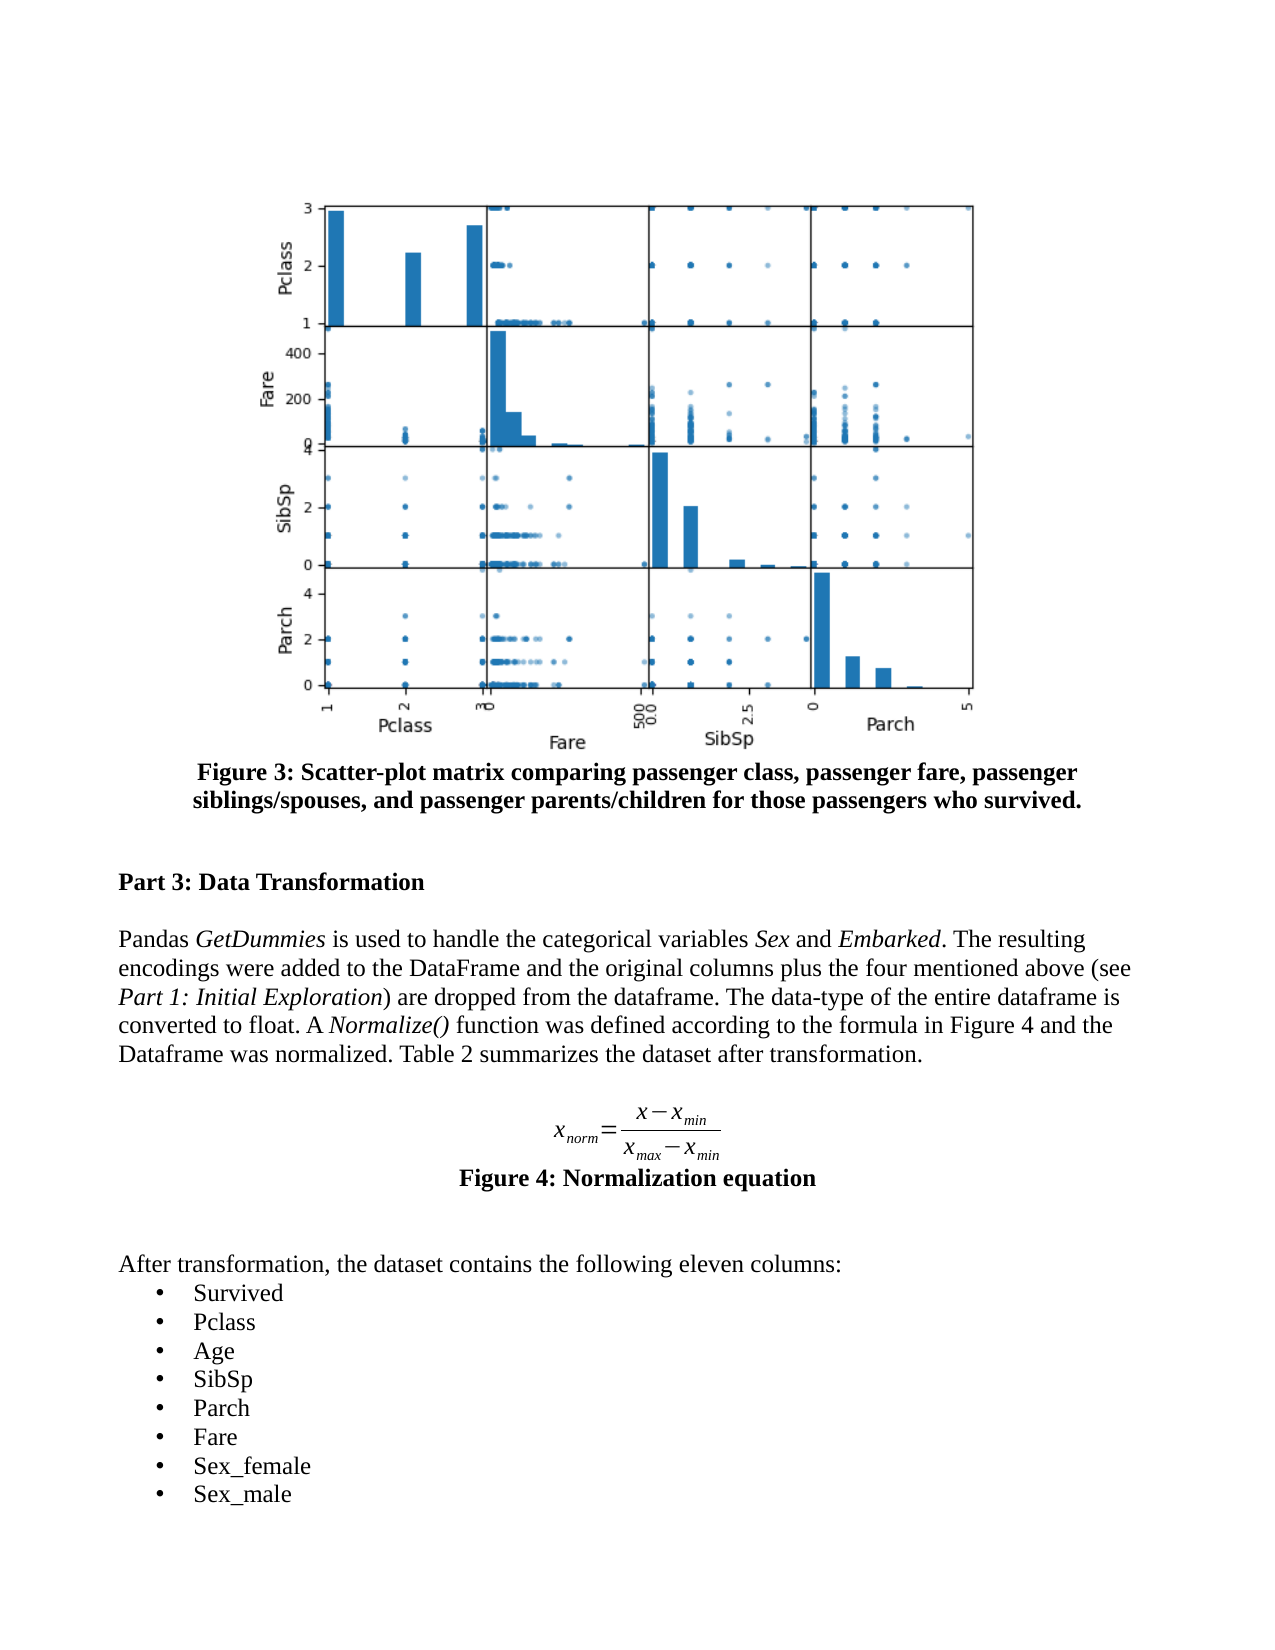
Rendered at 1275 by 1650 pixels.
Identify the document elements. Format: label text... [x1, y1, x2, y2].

list Parch [156, 1393, 1157, 1422]
list Survived [156, 1278, 1157, 1307]
text Figure 3: Scatter-plot matrix comparing passenger class, passenger fare, passenger siblings/spouses, and passenger parents/children for those passengers who survived. [157, 131, 1117, 814]
text Pandas GetDummies is used to handle the categorical variables Sex and Embarked. The resulting encodings were added to the DataFrame and the original columns plus the four mentioned above (see Part 1: Initial Exploration) are dropped from the dataframe. The data-type of the entire dataframe is converted to float. A Normalize() function was defined according to the formula in Figure 4 and the Dataframe was normalized. Table 2 summarizes the dataset after transformation. [118, 924, 1157, 1068]
picture [220, 130, 1055, 757]
list Age [156, 1336, 1157, 1364]
list Fare [156, 1422, 1157, 1451]
list Sex_female [156, 1451, 1157, 1479]
text Part 3: Data Transformation [118, 867, 1157, 896]
text Figure 4: Normalization equation [118, 1163, 1157, 1192]
list Sex_male [156, 1479, 1157, 1508]
list Pclass [156, 1307, 1157, 1336]
text After transformation, the dataset contains the following eleven columns: [118, 1249, 1157, 1278]
list SibSp [156, 1364, 1157, 1393]
